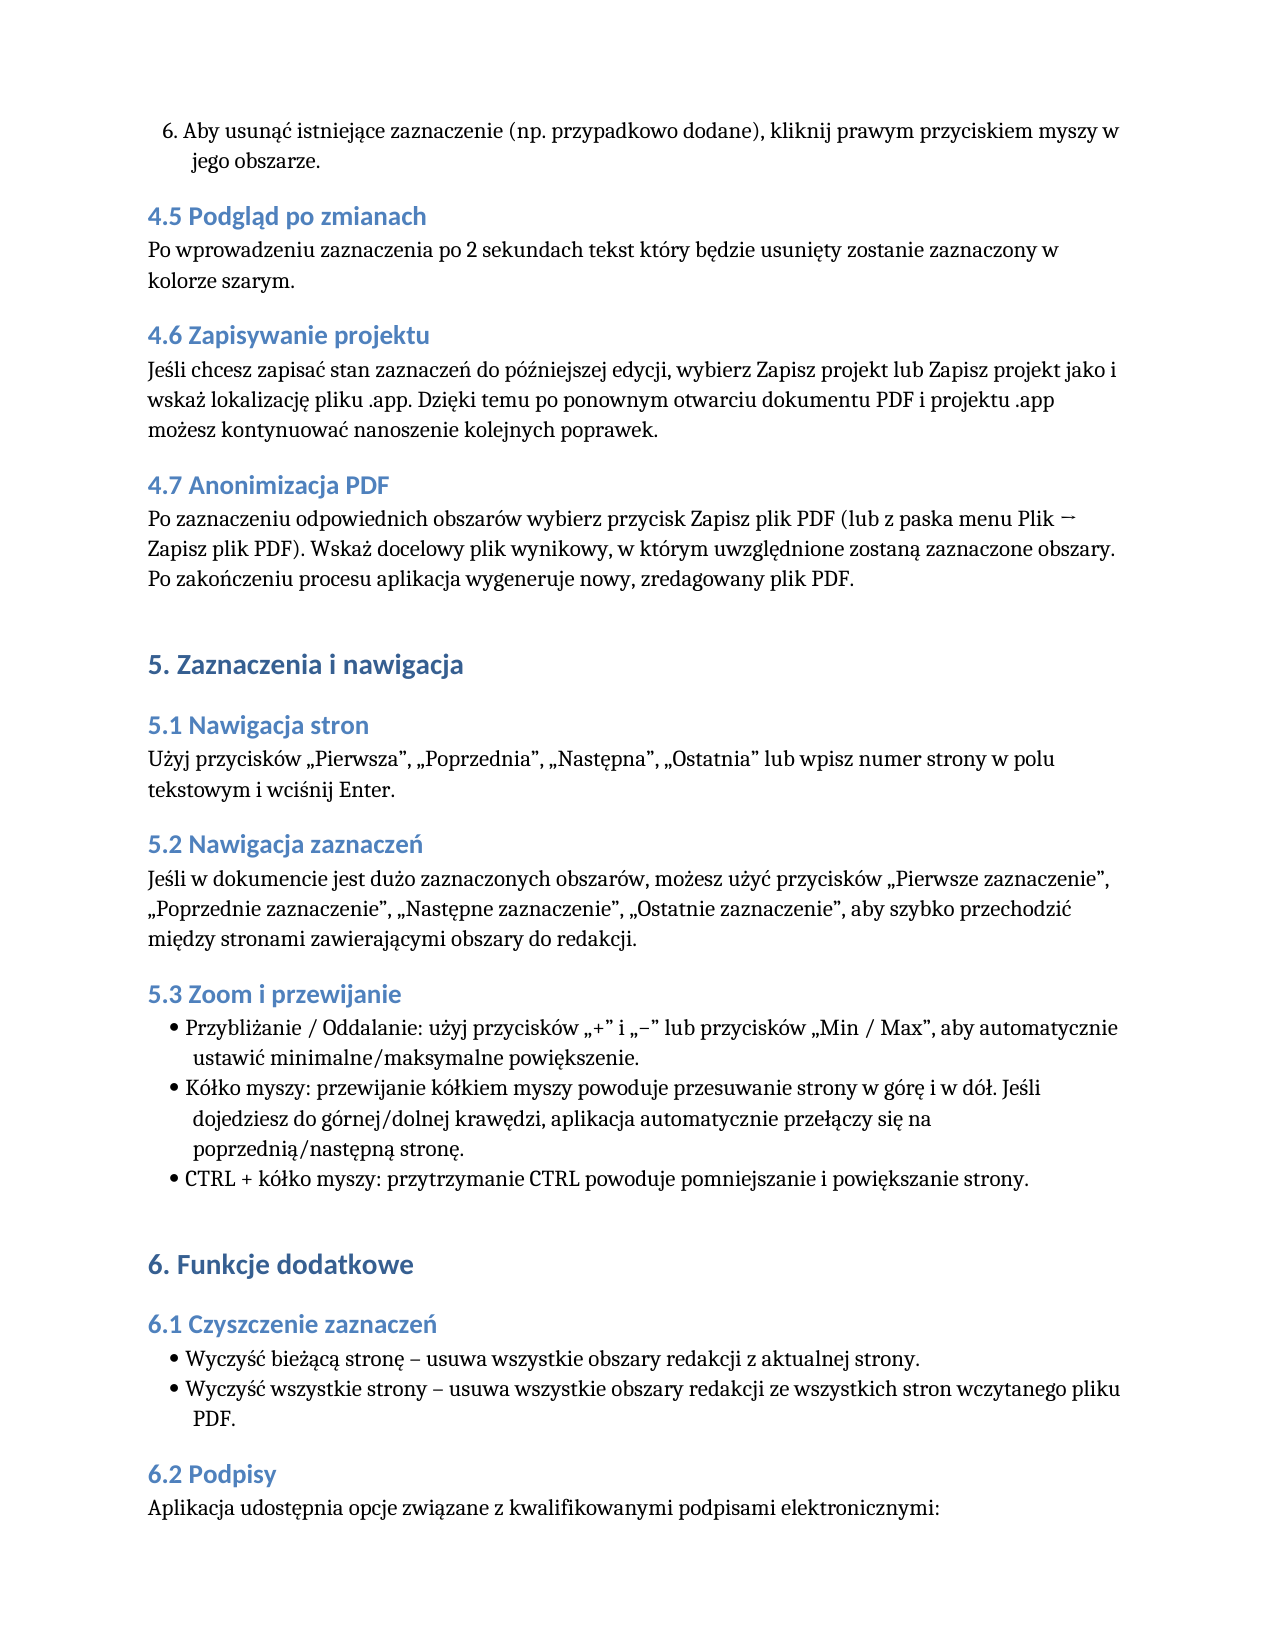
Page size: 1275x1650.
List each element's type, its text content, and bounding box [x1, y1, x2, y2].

text Jeśli chcesz zapisać stan zaznaczeń do późniejszej edycji, wybierz Zapisz projekt lub Zapisz projekt jako i wskaż lokalizację pliku .app. Dzięki temu po ponownym otwarciu dokumentu PDF i projektu .app możesz kontynuować nanoszenie kolejnych poprawek. [148, 356, 1127, 443]
list Przybliżanie / Oddalanie: użyj przycisków „+” i „−” lub przycisków „Min / Max”, aby automatycznie ustawić minimalne/maksymalne powiększenie. [170, 1015, 1127, 1071]
subtitle 4.6 Zapisywanie projektu [148, 318, 1127, 352]
subtitle 4.5 Podgląd po zmianach [148, 199, 1127, 232]
list Wyczyść wszystkie strony – usuwa wszystkie obszary redakcji ze wszystkich stron wczytanego pliku PDF. [170, 1376, 1127, 1432]
subtitle 5. Zaznaczenia i nawigacja [148, 646, 1127, 682]
text Po wprowadzeniu zaznaczenia po 2 sekundach tekst który będzie usunięty zostanie zaznaczony w kolorze szarym. [148, 237, 1127, 294]
text Jeśli w dokumencie jest dużo zaznaczonych obszarów, możesz użyć przycisków „Pierwsze zaznaczenie”, „Poprzednie zaznaczenie”, „Następne zaznaczenie”, „Ostatnie zaznaczenie”, aby szybko przechodzić między stronami zawierającymi obszary do redakcji. [148, 865, 1127, 952]
subtitle 6.1 Czyszczenie zaznaczeń [148, 1308, 1127, 1341]
list Wyczyść bieżącą stronę – usuwa wszystkie obszary redakcji z aktualnej strony. [170, 1346, 1127, 1372]
text Po zaznaczeniu odpowiednich obszarów wybierz przycisk Zapisz plik PDF (lub z paska menu Plik → Zapisz plik PDF). Wskaż docelowy plik wynikowy, w którym uwzględnione zostaną zaznaczone obszary. Po zakończeniu procesu aplikacja wygeneruje nowy, zredagowany plik PDF. [148, 506, 1127, 593]
list CTRL + kółko myszy: przytrzymanie CTRL powoduje pomniejszanie i powiększanie strony. [170, 1166, 1127, 1192]
list 6. Aby usunąć istniejące zaznaczenie (np. przypadkowo dodane), kliknij prawym przyciskiem myszy w jego obszarze. [162, 118, 1127, 175]
list Kółko myszy: przewijanie kółkiem myszy powoduje przesuwanie strony w górę i w dół. Jeśli dojedziesz do górnej/dolnej krawędzi, aplikacja automatycznie przełączy się na poprzednią/następną stronę. [170, 1075, 1127, 1162]
text Aplikacja udostępnia opcje związane z kwalifikowanymi podpisami elektronicznymi: [148, 1495, 1127, 1521]
text Użyj przycisków „Pierwsza”, „Poprzednia”, „Następna”, „Ostatnia” lub wpisz numer strony w polu tekstowym i wciśnij Enter. [148, 746, 1127, 803]
subtitle 5.3 Zoom i przewijanie [148, 977, 1127, 1010]
subtitle 5.1 Nawigacja stron [148, 708, 1127, 741]
subtitle 5.2 Nawigacja zaznaczeń [148, 827, 1127, 860]
subtitle 6. Funkcje dodatkowe [148, 1246, 1127, 1282]
subtitle 4.7 Anonimizacja PDF [148, 468, 1127, 501]
subtitle 6.2 Podpisy [148, 1457, 1127, 1490]
